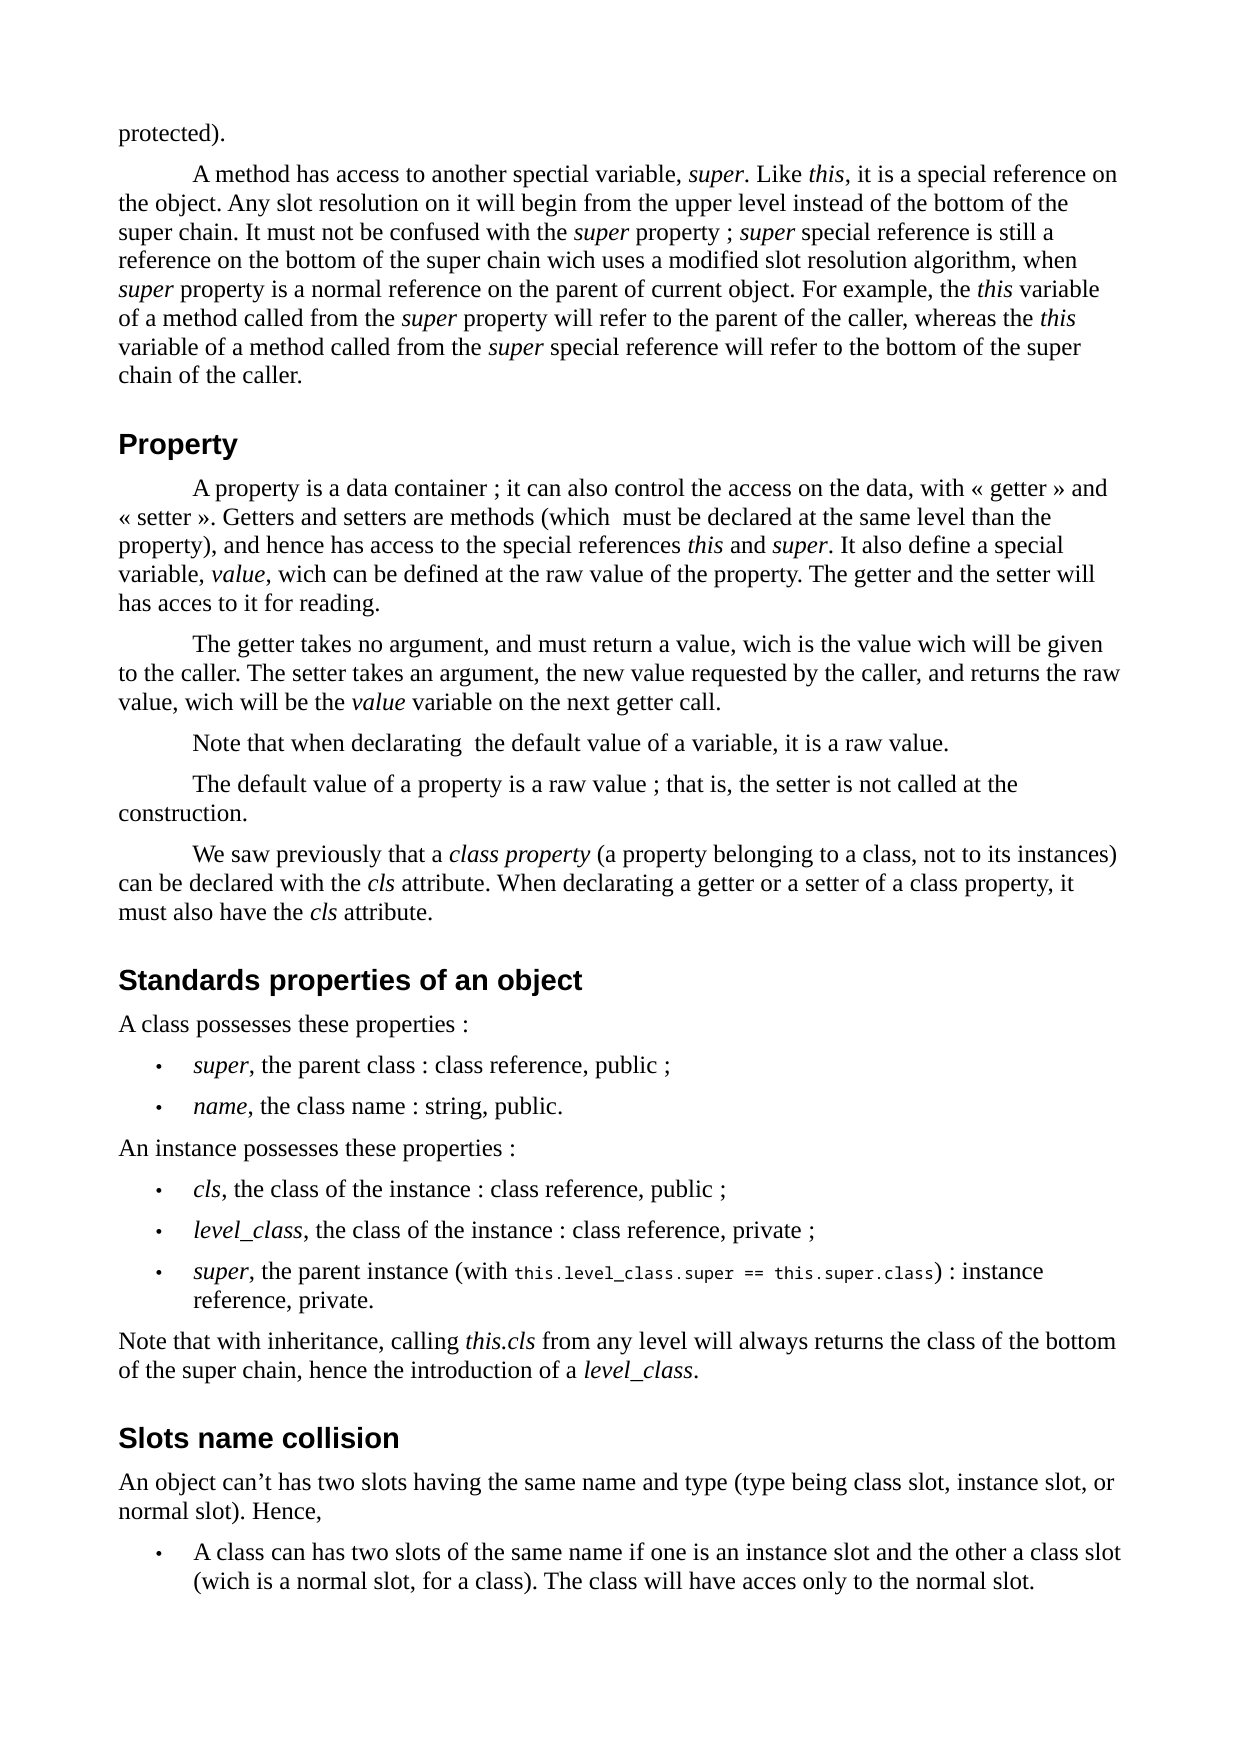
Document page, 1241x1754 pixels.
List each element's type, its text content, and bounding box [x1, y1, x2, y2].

subtitle Property [118, 427, 1122, 460]
text An object can’t has two slots having the same name and type (type being class slot, instance slot, or normal slot). Hence, [118, 1467, 1122, 1525]
text We saw previously that a class property (a property belonging to a class, not to its instances) can be declared with the cls attribute. When declarating a getter or a setter of a class property, it must also have the cls attribute. [118, 839, 1122, 925]
text Note that when declarating the default value of a variable, it is a raw value. [118, 728, 1122, 757]
text Note that with inheritance, calling this.cls from any level will always returns the class of the bottom of the super chain, hence the introduction of a level_class. [118, 1326, 1122, 1384]
text A method has access to another spectial variable, super. Like this, it is a special reference on the object. Any slot resolution on it will begin from the upper level instead of the bottom of the super chain. It must not be confused with the super property ; super special reference is still a reference on the bottom of the super chain wich uses a modified slot resolution algorithm, when super property is a normal reference on the parent of current object. For example, the this variable of a method called from the super property will refer to the parent of the caller, whereas the this variable of a method called from the super special reference will refer to the bottom of the super chain of the caller. [118, 159, 1122, 389]
text A property is a data container ; it can also control the access on the data, with « getter » and « setter ». Getters and setters are methods (which must be declared at the same level than the property), and hence has access to the special references this and super. It also define a special variable, value, wich can be defined at the raw value of the property. The getter and the setter will has acces to it for reading. [118, 473, 1122, 617]
list level_class, the class of the instance : class reference, private ; [156, 1215, 1122, 1244]
list A class can has two slots of the same name if one is an instance slot and the other a class slot (wich is a normal slot, for a class). The class will have acces only to the normal slot. [156, 1537, 1122, 1595]
subtitle Standards properties of an object [118, 963, 1122, 996]
subtitle Slots name collision [118, 1421, 1122, 1455]
text The getter takes no argument, and must return a value, wich is the value wich will be given to the caller. The setter takes an argument, the new value requested by the caller, and returns the raw value, wich will be the value variable on the next getter call. [118, 629, 1122, 715]
text The default value of a property is a raw value ; that is, the setter is not called at the construction. [118, 769, 1122, 827]
text An instance possesses these properties : [118, 1133, 1122, 1161]
text A class possesses these properties : [118, 1009, 1122, 1038]
list super, the parent class : class reference, public ; [156, 1050, 1122, 1079]
list cls, the class of the instance : class reference, public ; [156, 1174, 1122, 1203]
text protected). [118, 118, 1122, 147]
list name, the class name : string, public. [156, 1091, 1122, 1120]
list super, the parent instance (with this.level_class.super == this.super.class) : instance reference, private. [156, 1256, 1122, 1314]
